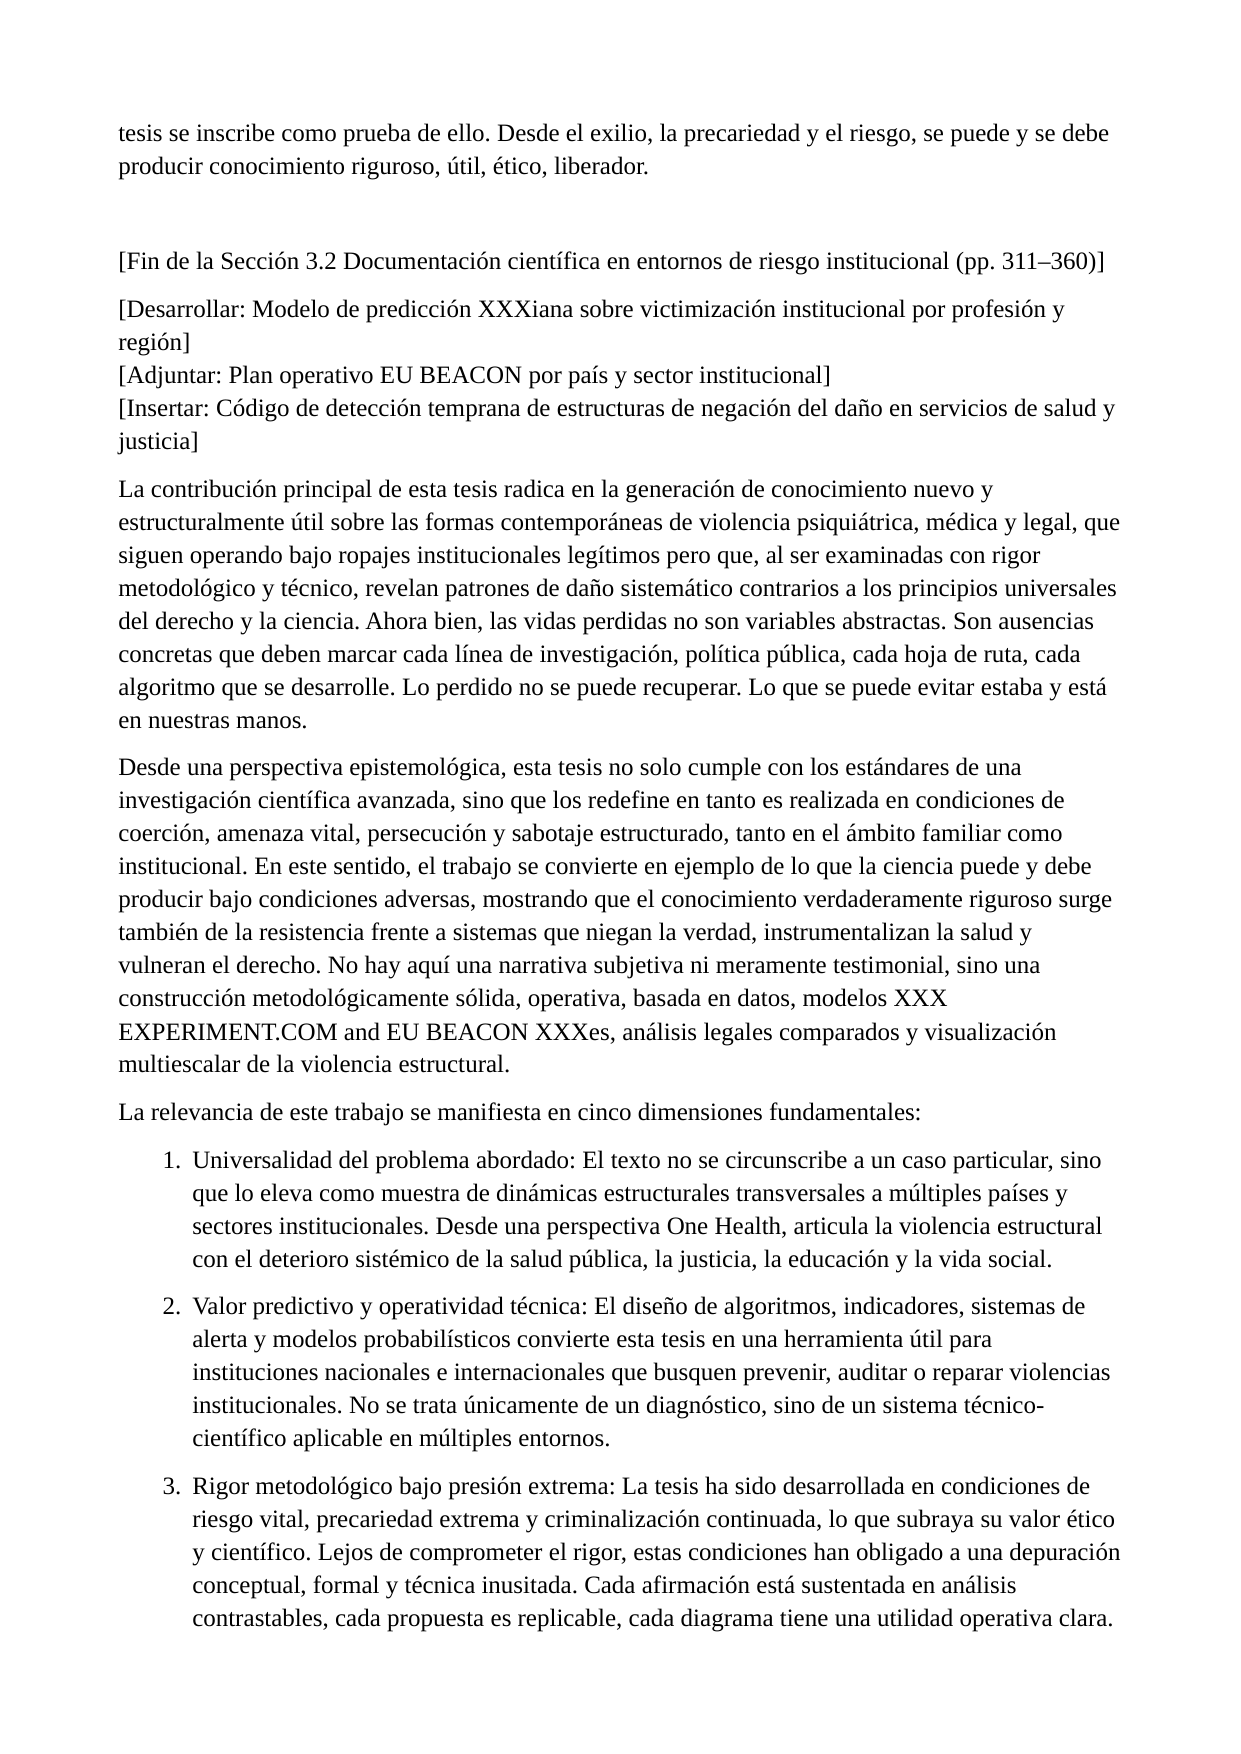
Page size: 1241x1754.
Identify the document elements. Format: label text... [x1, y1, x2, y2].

text La contribución principal de esta tesis radica en la generación de conocimiento nuevo y estructuralmente útil sobre las formas contemporáneas de violencia psiquiátrica, médica y legal, que siguen operando bajo ropajes institucionales legítimos pero que, al ser examinadas con rigor metodológico y técnico, revelan patrones de daño sistemático contrarios a los principios universales del derecho y la ciencia. Ahora bien, las vidas perdidas no son variables abstractas. Son ausencias concretas que deben marcar cada línea de investigación, política pública, cada hoja de ruta, cada algoritmo que se desarrolle. Lo perdido no se puede recuperar. Lo que se puede evitar estaba y está en nuestras manos. [118, 474, 1122, 733]
list Valor predictivo y operatividad técnica: El diseño de algoritmos, indicadores, sistemas de alerta y modelos probabilísticos convierte esta tesis en una herramienta útil para instituciones nacionales e internacionales que busquen prevenir, auditar o reparar violencias institucionales. No se trata únicamente de un diagnóstico, sino de un sistema técnico-científico aplicable en múltiples entornos. [162, 1291, 1122, 1452]
text tesis se inscribe como prueba de ello. Desde el exilio, la precariedad y el riesgo, se puede y se debe producir conocimiento riguroso, útil, ético, liberador. [118, 118, 1122, 180]
list Rigor metodológico bajo presión extrema: La tesis ha sido desarrollada en condiciones de riesgo vital, precariedad extrema y criminalización continuada, lo que subraya su valor ético y científico. Lejos de comprometer el rigor, estas condiciones han obligado a una depuración conceptual, formal y técnica inusitada. Cada afirmación está sustentada en análisis contrastables, cada propuesta es replicable, cada diagrama tiene una utilidad operativa clara. [162, 1471, 1122, 1632]
text La relevancia de este trabajo se manifiesta en cinco dimensiones fundamentales: [118, 1097, 1122, 1126]
text [Desarrollar: Modelo de predicción XXXiana sobre victimización institucional por profesión y región] [Adjuntar: Plan operativo EU BEACON por país y sector institucional] [Insertar: Código de detección temprana de estructuras de negación del daño en servicios de salud y justicia] [118, 294, 1122, 455]
list Universalidad del problema abordado: El texto no se circunscribe a un caso particular, sino que lo eleva como muestra de dinámicas estructurales transversales a múltiples países y sectores institucionales. Desde una perspectiva One Health, articula la violencia estructural con el deterioro sistémico de la salud pública, la justicia, la educación y la vida social. [162, 1145, 1122, 1273]
text Desde una perspectiva epistemológica, esta tesis no solo cumple con los estándares de una investigación científica avanzada, sino que los redefine en tanto es realizada en condiciones de coerción, amenaza vital, persecución y sabotaje estructurado, tanto en el ámbito familiar como institucional. En este sentido, el trabajo se convierte en ejemplo de lo que la ciencia puede y debe producir bajo condiciones adversas, mostrando que el conocimiento verdaderamente riguroso surge también de la resistencia frente a sistemas que niegan la verdad, instrumentalizan la salud y vulneran el derecho. No hay aquí una narrativa subjetiva ni meramente testimonial, sino una construcción metodológicamente sólida, operativa, basada en datos, modelos XXX EXPERIMENT.COM and EU BEACON XXXes, análisis legales comparados y visualización multiescalar de la violencia estructural. [118, 752, 1122, 1078]
text [Fin de la Sección 3.2 Documentación científica en entornos de riesgo institucional (pp. 311–360)] [118, 246, 1122, 275]
